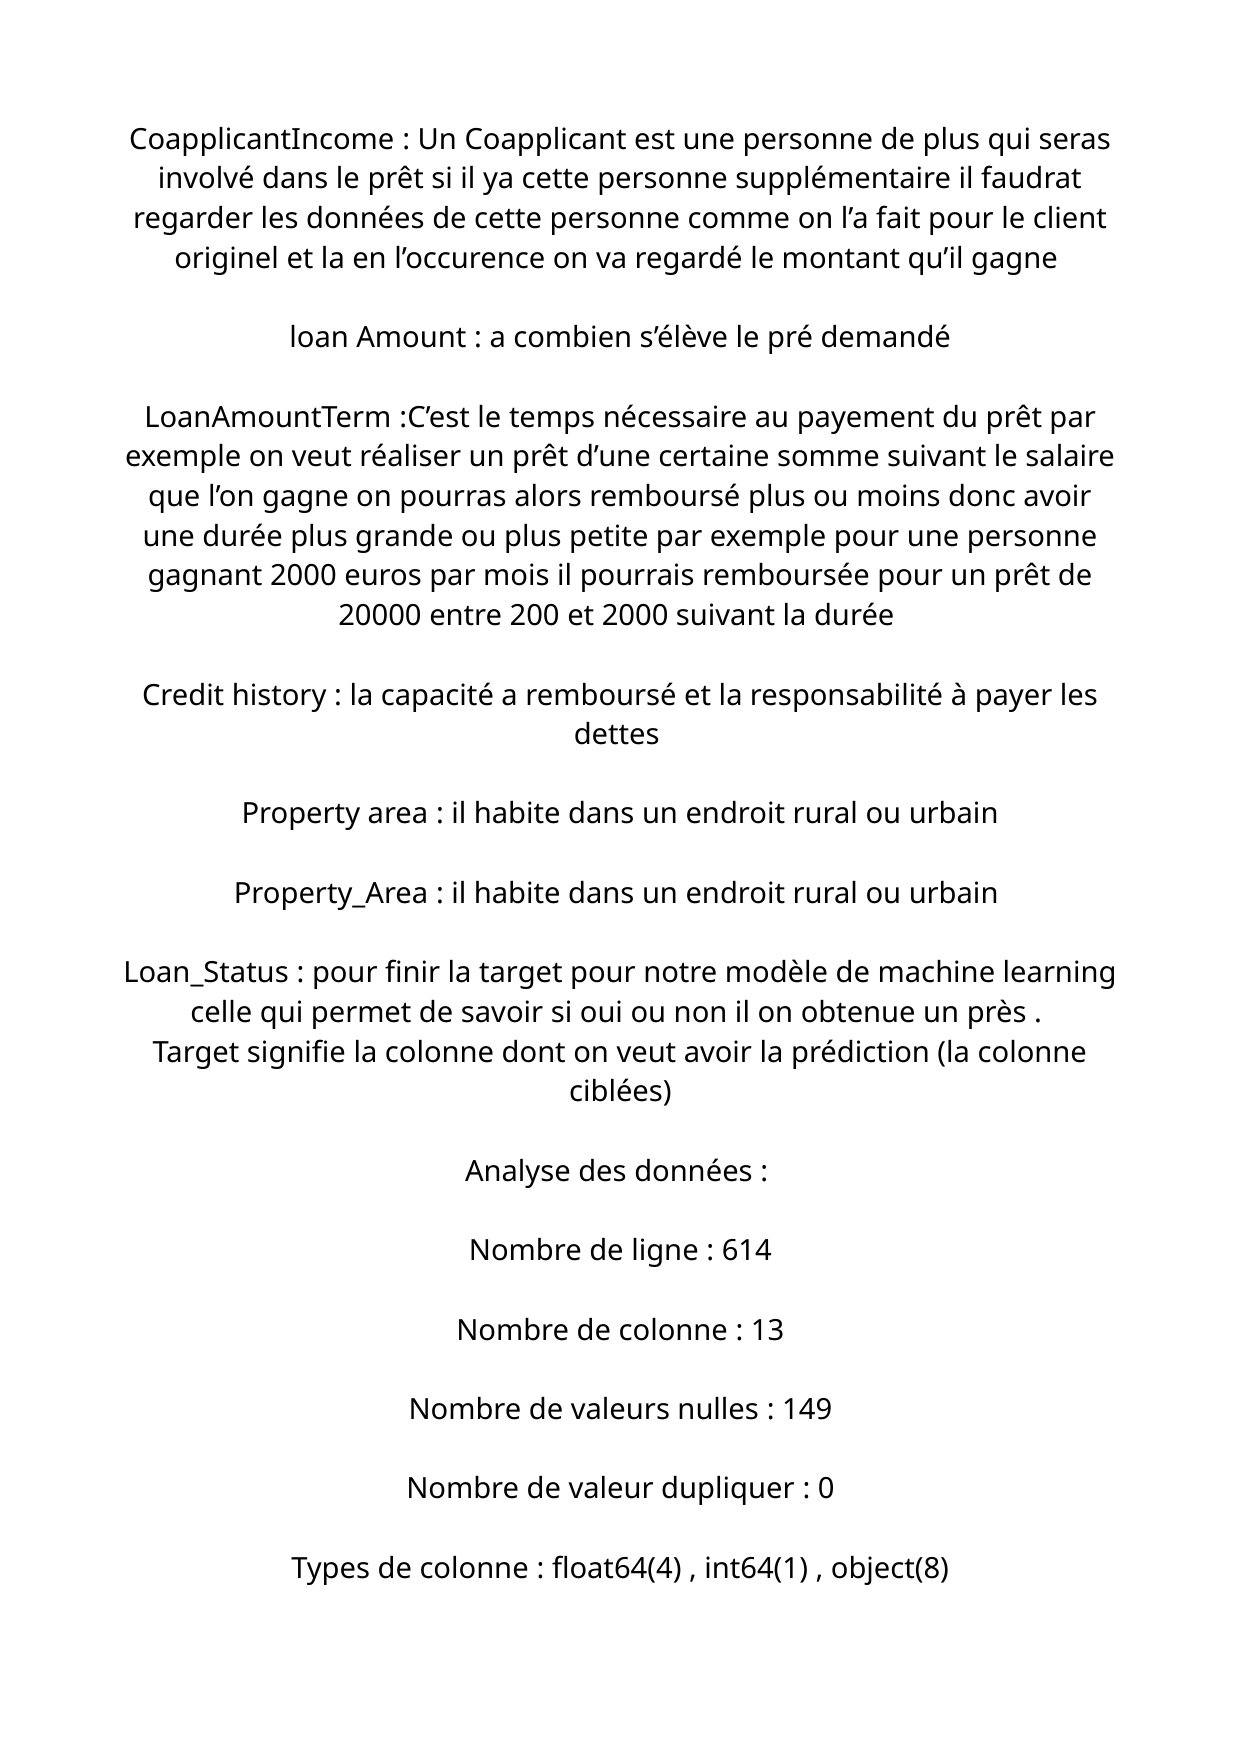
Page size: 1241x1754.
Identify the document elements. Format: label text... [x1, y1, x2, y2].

text Types de colonne : float64(4) , int64(1) , object(8) [118, 1547, 1122, 1587]
text Credit history : la capacité a remboursé et la responsabilité à payer les dettes [118, 674, 1122, 753]
text Analyse des données : [118, 1150, 1122, 1190]
text Nombre de ligne : 614 [118, 1229, 1122, 1269]
text Nombre de valeur dupliquer : 0 [118, 1467, 1122, 1507]
text Nombre de colonne : 13 [118, 1309, 1122, 1348]
text Property area : il habite dans un endroit rural ou urbain [118, 793, 1122, 832]
text CoapplicantIncome : Un Coapplicant est une personne de plus qui seras involvé dans le prêt si il ya cette personne supplémentaire il faudrat regarder les données de cette personne comme on l’a fait pour le client originel et la en l’occurence on va regardé le montant qu’il gagne [118, 118, 1122, 277]
text Target signifie la colonne dont on veut avoir la prédiction (la colonne ciblées) [118, 1031, 1122, 1110]
text Nombre de valeurs nulles : 149 [118, 1388, 1122, 1428]
text LoanAmountTerm :C’est le temps nécessaire au payement du prêt par exemple on veut réaliser un prêt d’une certaine somme suivant le salaire que l’on gagne on pourras alors remboursé plus ou moins donc avoir une durée plus grande ou plus petite par exemple pour une personne gagnant 2000 euros par mois il pourrais remboursée pour un prêt de 20000 entre 200 et 2000 suivant la durée [118, 396, 1122, 634]
text loan Amount : a combien s’élève le pré demandé [118, 317, 1122, 356]
text Property_Area : il habite dans un endroit rural ou urbain [118, 872, 1122, 912]
text Loan_Status : pour finir la target pour notre modèle de machine learning celle qui permet de savoir si oui ou non il on obtenue un près . [118, 952, 1122, 1031]
